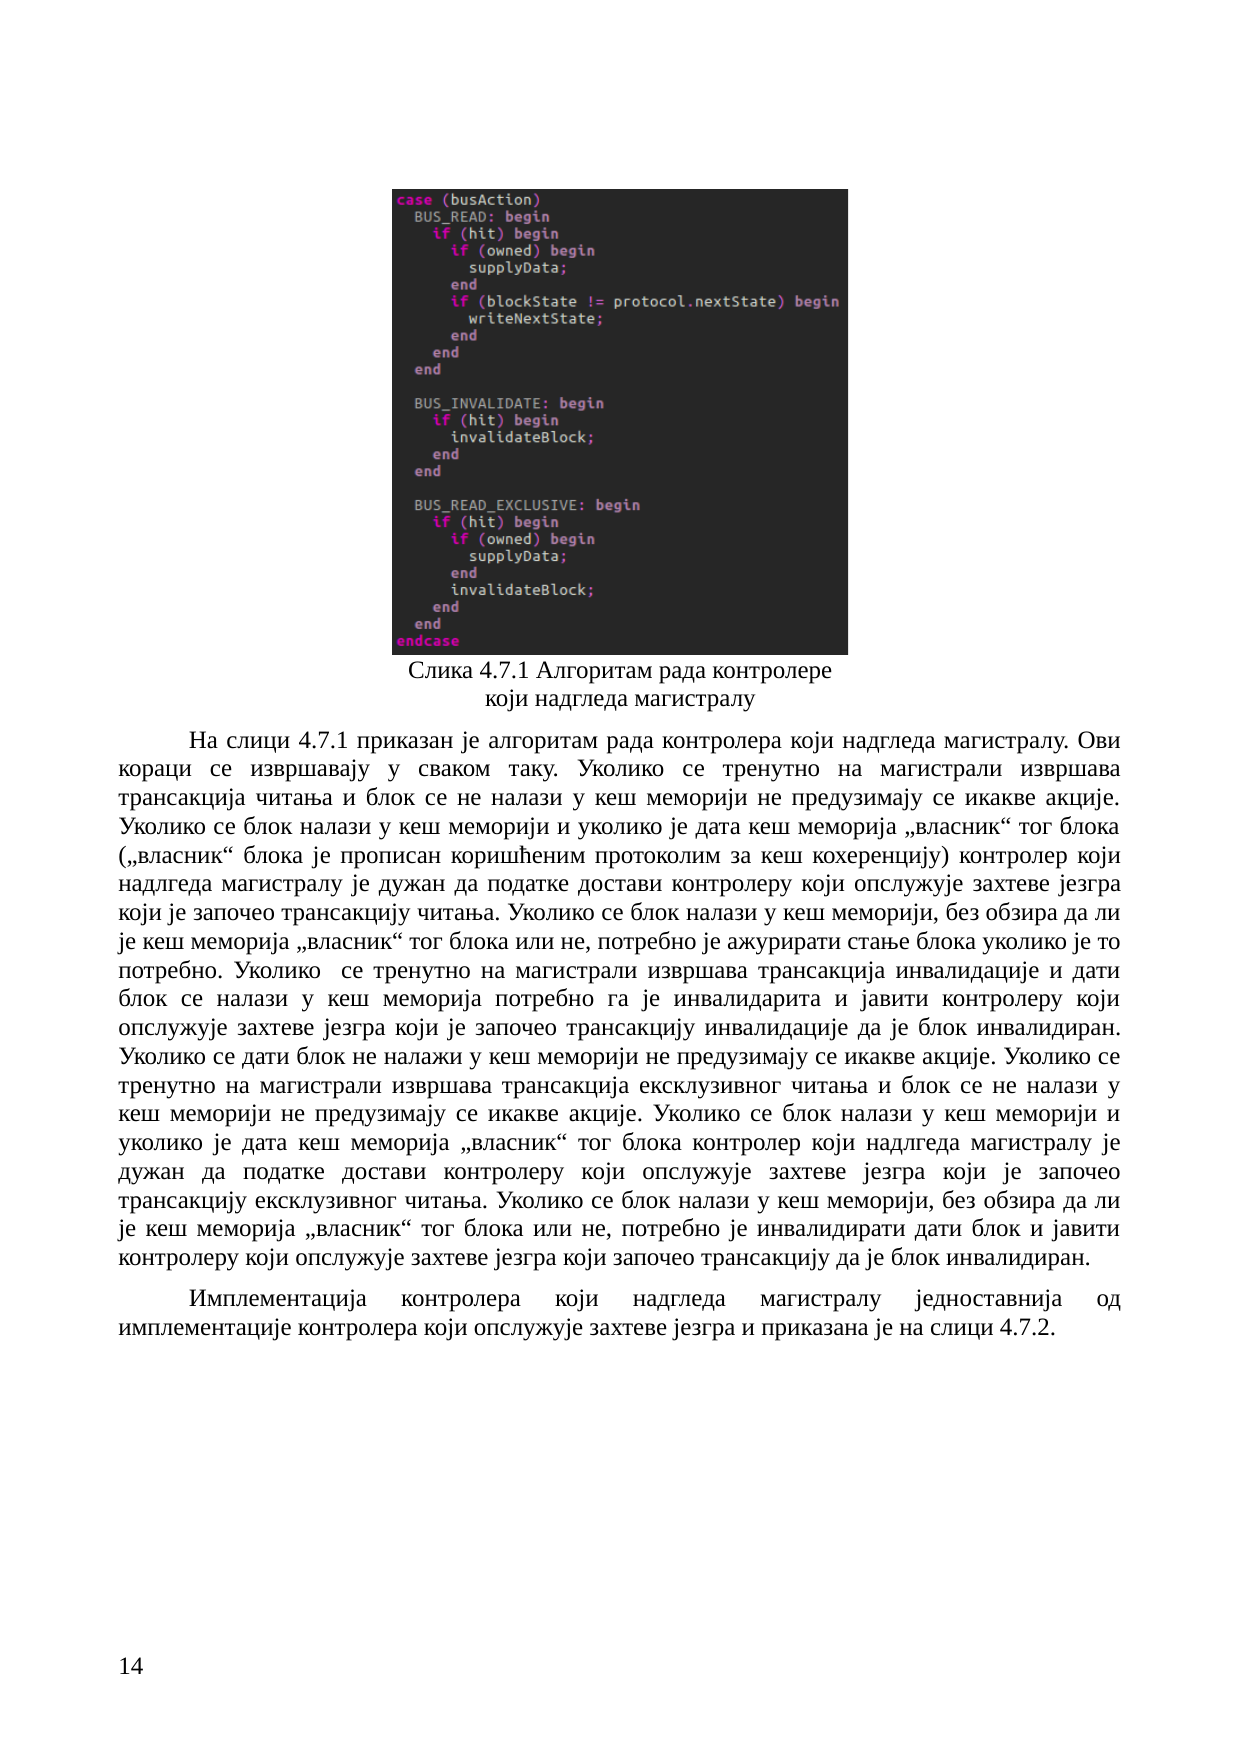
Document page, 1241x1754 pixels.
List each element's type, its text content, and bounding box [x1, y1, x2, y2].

picture [392, 189, 849, 655]
text Имплементација контролера који надгледа магистралу једноставнија од имплементације контролера који опслужује захтеве језгра и приказана је на слици 4.7.2. [118, 1283, 1122, 1341]
text На слици 4.7.1 приказан је алгоритам рада контролера који надгледа магистралу. Ови кораци се извршавају у сваком таку. Уколико се тренутно на магистрали извршава трансакција читања и блок се не налази у кеш меморији не предузимају се икакве акције. Уколико се блок налази у кеш меморији и уколико је дата кеш меморија „власник“ тог блока („власник“ блока је прописан коришћеним протоколим за кеш кохеренцију) контролер који надлгеда магистралу је дужан да податке достави контролеру који опслужује захтеве језгра који је започео трансакцију читања. Уколико се блок налази у кеш меморији, без обзира да ли је кеш меморија „власник“ тог блока или не, потребно је ажурирати стање блока уколико је то потребно. Уколико се тренутно на магистрали извршава трансакција инвалидације и дати блок се налази у кеш меморија потребно га је инвалидарита и јавити контролеру који опслужује захтеве језгра који је започео трансакцију инвалидације да је блок инвалидиран. Уколико се дати блок не налажи у кеш меморији не предузимају се икакве акције. Уколико се тренутно на магистрали извршава трансакција ексклузивног читања и блок се не налази у кеш меморији не предузимају се икакве акције. Уколико се блок налази у кеш меморији и уколико је дата кеш меморија „власник“ тог блока контролер који надлгеда магистралу је дужан да податке достави контролеру који опслужује захтеве језгра који је започео трансакцију ексклузивног читања. Уколико се блок налази у кеш меморији, без обзира да ли је кеш меморија „власник“ тог блока или не, потребно је инвалидирати дати блок и јавити контролеру који опслужује захтеве језгра који започео трансакцију да је блок инвалидиран. [118, 701, 1122, 1271]
text Слика 4.7.1 Алгоритам рада контролере који надгледа магистралу [392, 655, 848, 712]
